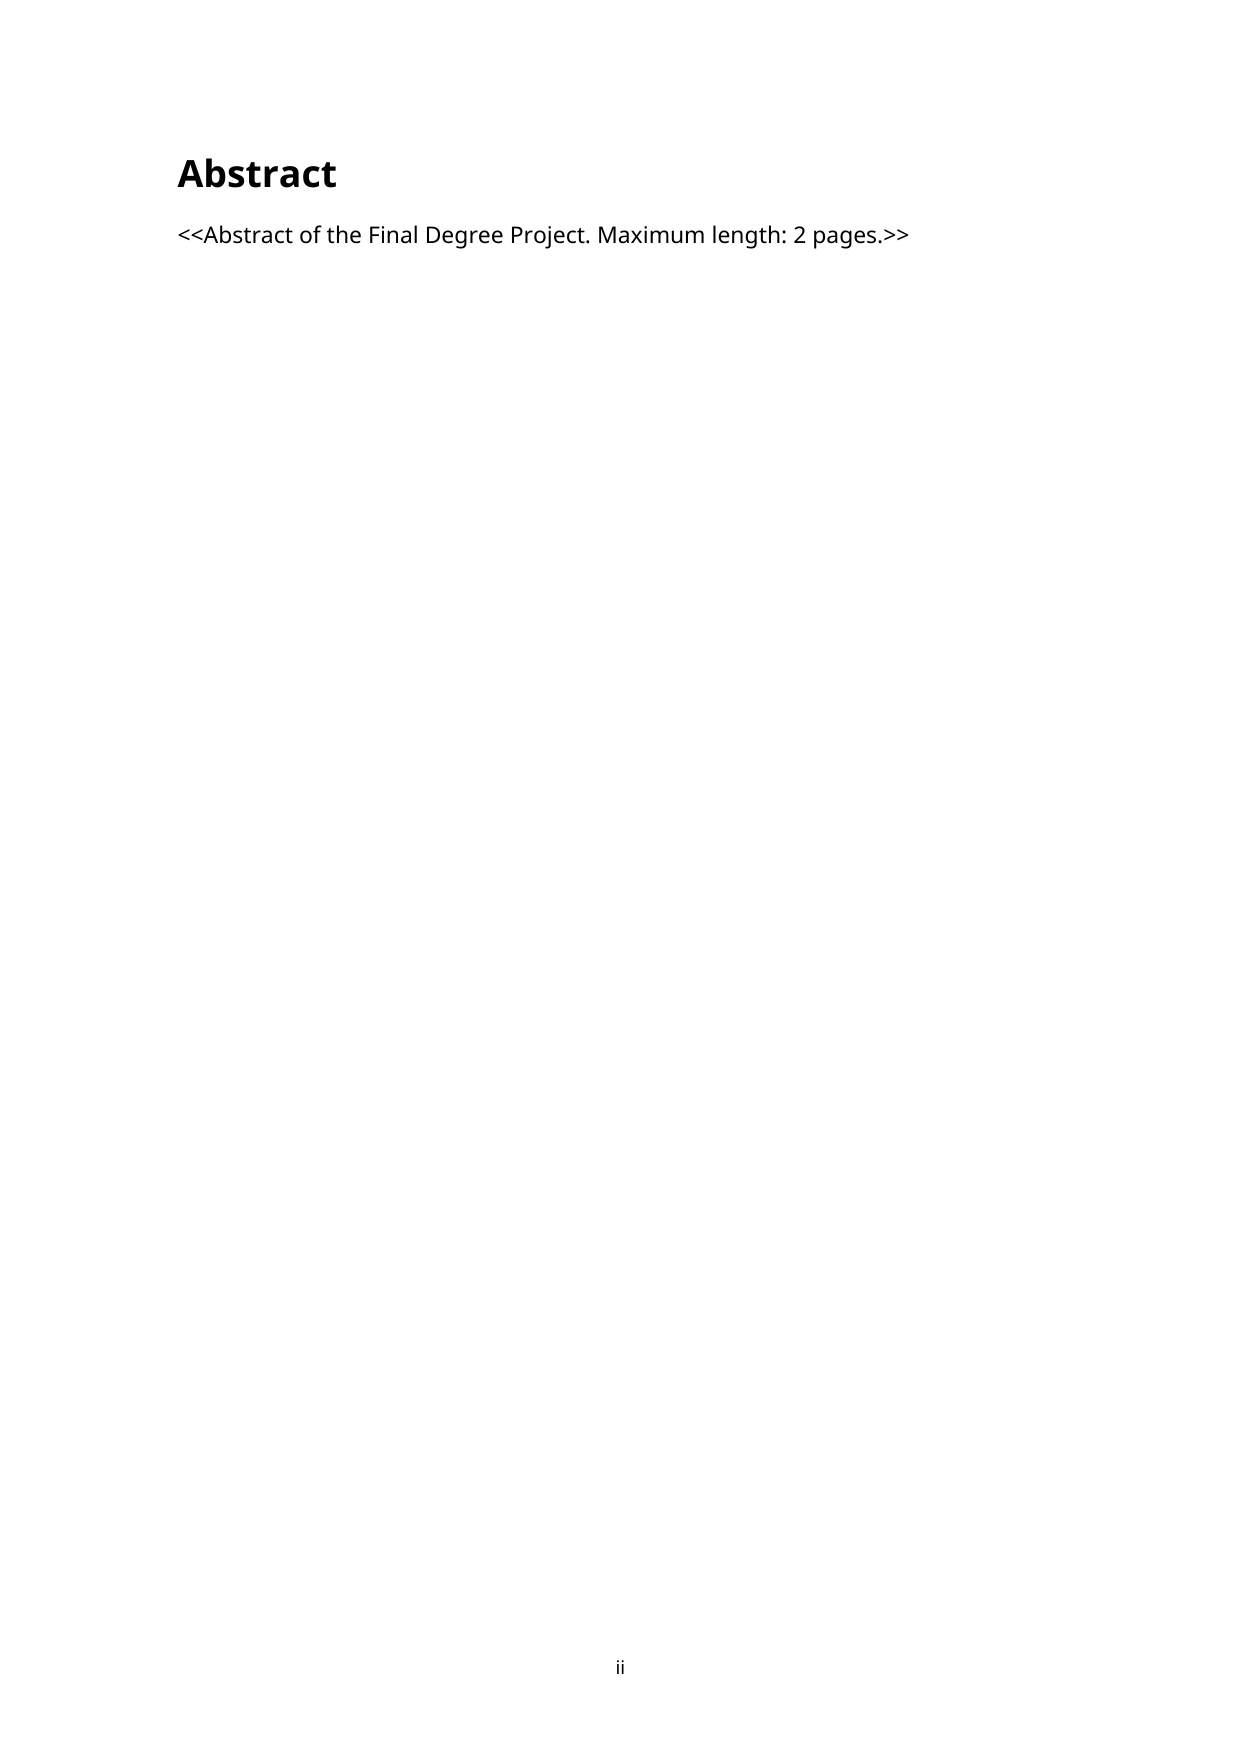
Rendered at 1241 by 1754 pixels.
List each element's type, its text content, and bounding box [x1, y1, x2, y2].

text <<Abstract of the Final Degree Project. Maximum length: 2 pages.>> [177, 219, 1063, 251]
text Abstract [177, 148, 1063, 199]
